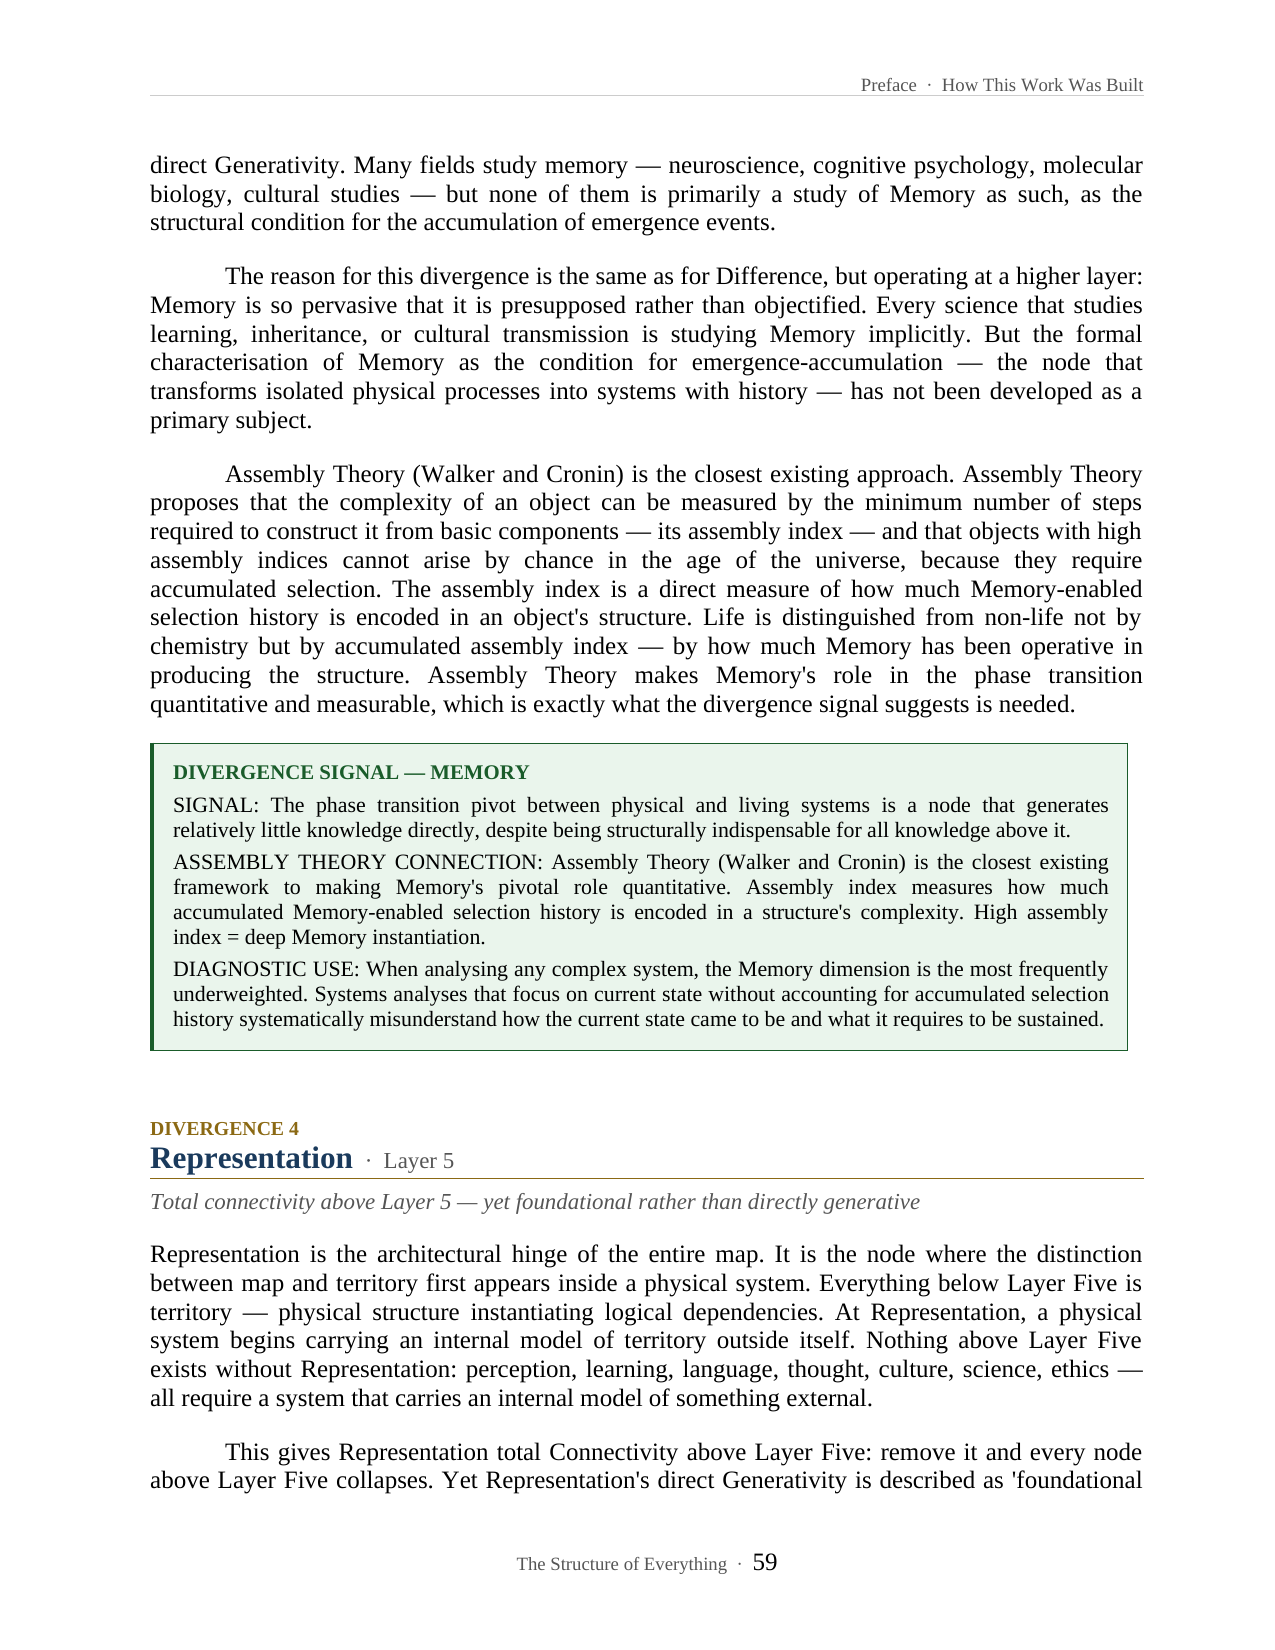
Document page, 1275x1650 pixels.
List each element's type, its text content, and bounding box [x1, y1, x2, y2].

text The reason for this divergence is the same as for Difference, but operating at a higher layer: Memory is so pervasive that it is presupposed rather than objectified. Every science that studies learning, inheritance, or cultural transmission is studying Memory implicitly. But the formal characterisation of Memory as the condition for emergence-accumulation — the node that transforms isolated physical processes into systems with history — has not been developed as a primary subject. [150, 261, 1144, 434]
table_header DIVERGENCE SIGNAL — Memory SIGNAL: The phase transition pivot between physical and living systems is a node that generates relatively little knowledge directly, despite being structurally indispensable for all knowledge above it. ASSEMBLY THEORY CONNECTION: Assembly Theory (Walker and Cronin) is the closest existing framework to making Memory's pivotal role quantitative. Assembly index measures how much accumulated Memory-enabled selection history is encoded in a structure's complexity. High assembly index = deep Memory instantiation. DIAGNOSTIC USE: When analysing any complex system, the Memory dimension is the most frequently underweighted. Systems analyses that focus on current state without accounting for accumulated selection history systematically misunderstand how the current state came to be and what it requires to be sustained. [154, 744, 1127, 1050]
text Divergence 4 [150, 1117, 1144, 1140]
text Assembly Theory (Walker and Cronin) is the closest existing approach. Assembly Theory proposes that the complexity of an object can be measured by the minimum number of steps required to construct it from basic components — its assembly index — and that objects with high assembly indices cannot arise by chance in the age of the universe, because they require accumulated selection. The assembly index is a direct measure of how much Memory-enabled selection history is encoded in an object's structure. Life is distinguished from non-life not by chemistry but by accumulated assembly index — by how much Memory has been operative in producing the structure. Assembly Theory makes Memory's role in the phase transition quantitative and measurable, which is exactly what the divergence signal suggests is needed. [150, 459, 1144, 717]
text Total connectivity above Layer 5 — yet foundational rather than directly generative [150, 1188, 1144, 1214]
text direct Generativity. Many fields study memory — neuroscience, cognitive psychology, molecular biology, cultural studies — but none of them is primarily a study of Memory as such, as the structural condition for the accumulation of emergence events. [150, 150, 1144, 236]
text This gives Representation total Connectivity above Layer Five: remove it and every node above Layer Five collapses. Yet Representation's direct Generativity is described as 'foundational [150, 1437, 1144, 1494]
text Representation · Layer 5 [150, 1140, 1144, 1178]
text Representation is the architectural hinge of the entire map. It is the node where the distinction between map and territory first appears inside a physical system. Everything below Layer Five is territory — physical structure instantiating logical dependencies. At Representation, a physical system begins carrying an internal model of territory outside itself. Nothing above Layer Five exists without Representation: perception, learning, language, thought, culture, science, ethics — all require a system that carries an internal model of something external. [150, 1239, 1144, 1412]
